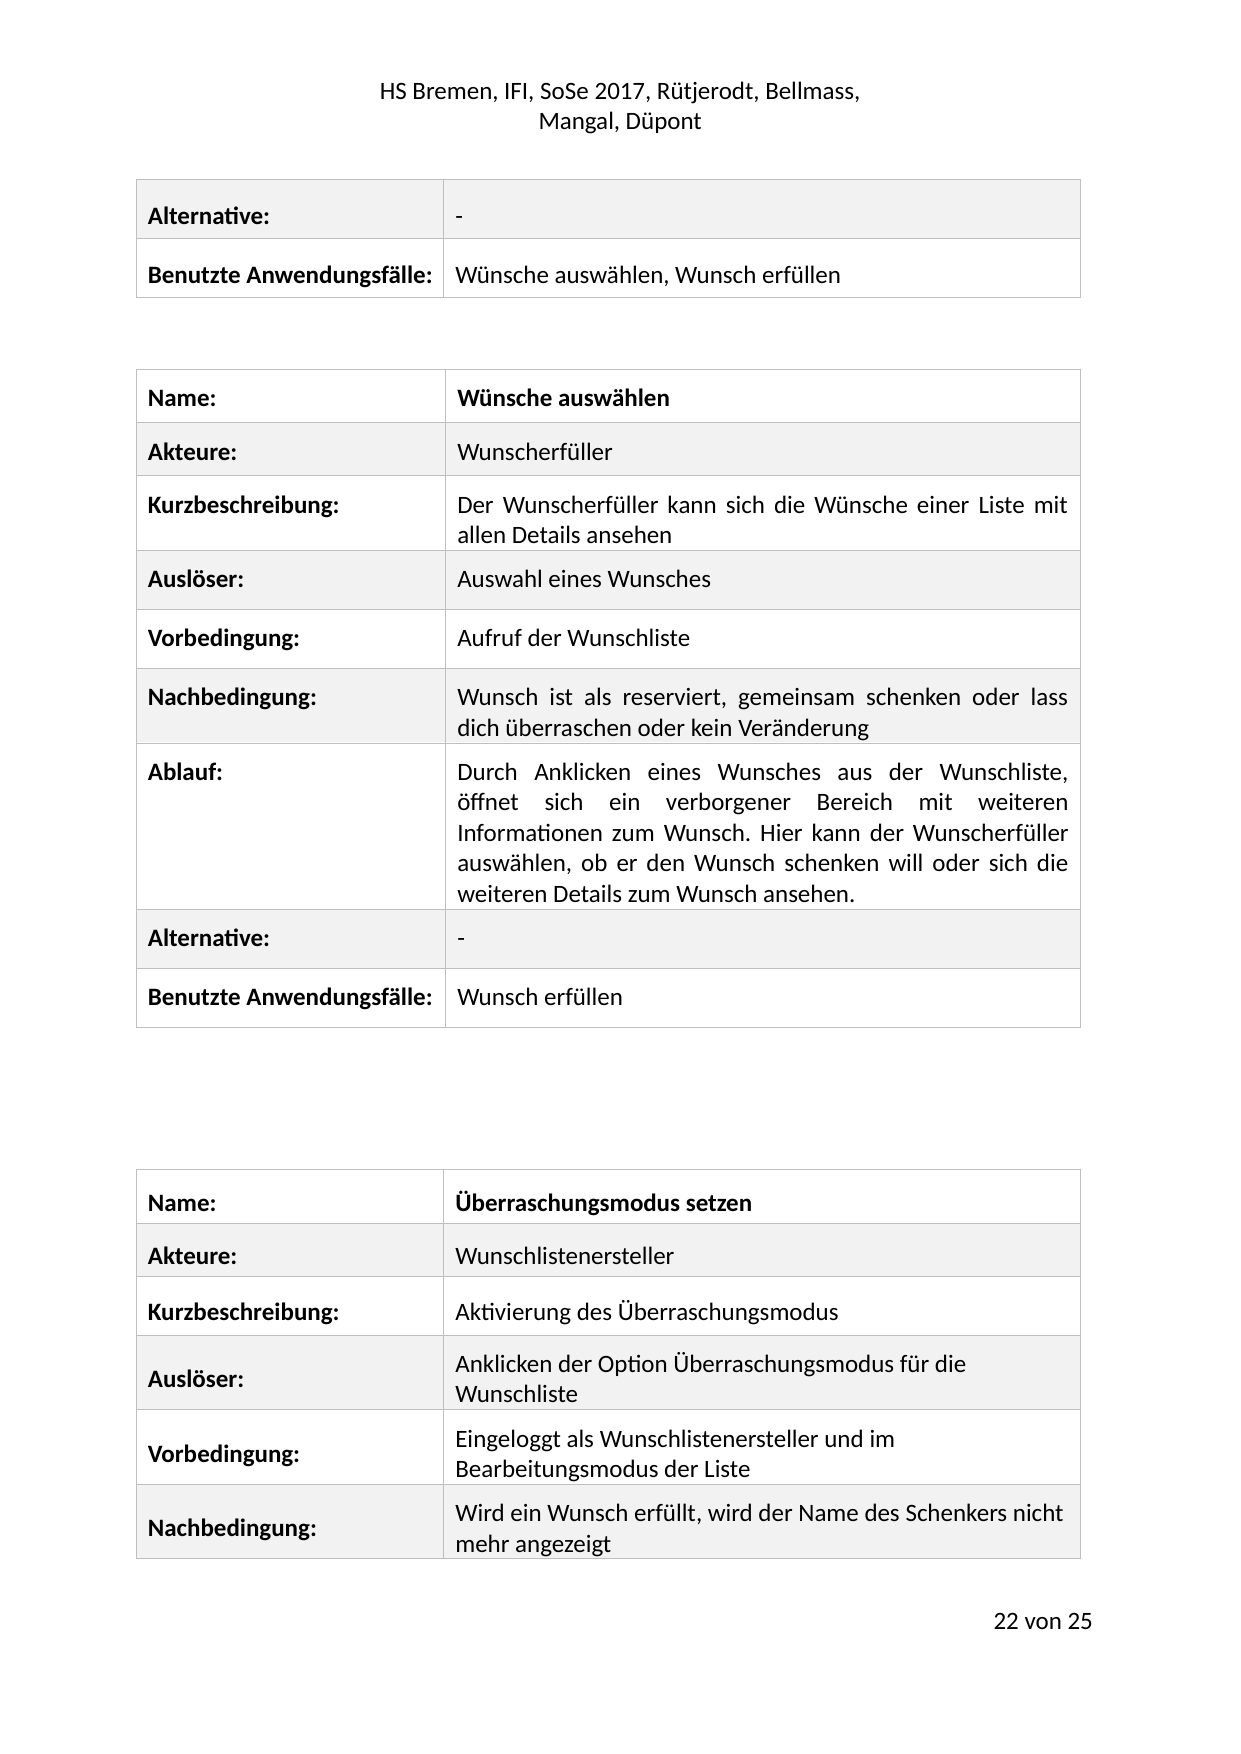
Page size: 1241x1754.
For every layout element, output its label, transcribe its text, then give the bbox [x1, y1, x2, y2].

table_cell Alternative: [137, 180, 443, 238]
table_cell Aktivierung des Überraschungsmodus [444, 1277, 1080, 1334]
table_cell Anklicken der Option Überraschungsmodus für die Wunschliste [444, 1336, 1080, 1409]
table_cell - [446, 910, 1080, 968]
table_header Name: [137, 1170, 443, 1222]
table_cell Benutzte Anwendungsfälle: [137, 239, 443, 297]
table_cell Akteure: [137, 423, 445, 475]
table_cell Wunschlistenersteller [444, 1224, 1080, 1276]
table_cell Wird ein Wunsch erfüllt, wird der Name des Schenkers nicht mehr angezeigt [444, 1485, 1080, 1558]
table_cell Kurzbeschreibung: [137, 1277, 443, 1334]
table_cell Kurzbeschreibung: [137, 476, 445, 550]
table_cell Eingeloggt als Wunschlistenersteller und im Bearbeitungsmodus der Liste [444, 1410, 1080, 1484]
table_cell Wunscherfüller [446, 423, 1080, 475]
table_header Name: [137, 370, 445, 422]
table_cell Aufruf der Wunschliste [446, 610, 1080, 668]
table_cell Ablauf: [137, 744, 445, 909]
table_cell - [444, 180, 1080, 238]
table_cell Wunsch erfüllen [446, 969, 1080, 1027]
table_cell Nachbedingung: [137, 669, 445, 742]
table_cell Der Wunscherfüller kann sich die Wünsche einer Liste mit allen Details ansehen [446, 476, 1080, 550]
table_header Wünsche auswählen [446, 370, 1080, 422]
table_header Überraschungsmodus setzen [444, 1170, 1080, 1222]
table_cell Wunsch ist als reserviert, gemeinsam schenken oder lass dich überraschen oder kein Veränderung [446, 669, 1080, 742]
table_cell Auslöser: [137, 1336, 443, 1409]
table_cell Akteure: [137, 1224, 443, 1276]
table_cell Vorbedingung: [137, 610, 445, 668]
table_cell Benutzte Anwendungsfälle: [137, 969, 445, 1027]
table_cell Vorbedingung: [137, 1410, 443, 1484]
table_cell Auswahl eines Wunsches [446, 551, 1080, 609]
table_cell Durch Anklicken eines Wunsches aus der Wunschliste, öffnet sich ein verborgener Bereich mit weiteren Informationen zum Wunsch. Hier kann der Wunscherfüller auswählen, ob er den Wunsch schenken will oder sich die weiteren Details zum Wunsch ansehen. [446, 744, 1080, 909]
table_cell Nachbedingung: [137, 1485, 443, 1558]
table_cell Auslöser: [137, 551, 445, 609]
table_cell Wünsche auswählen, Wunsch erfüllen [444, 239, 1080, 297]
table_cell Alternative: [137, 910, 445, 968]
